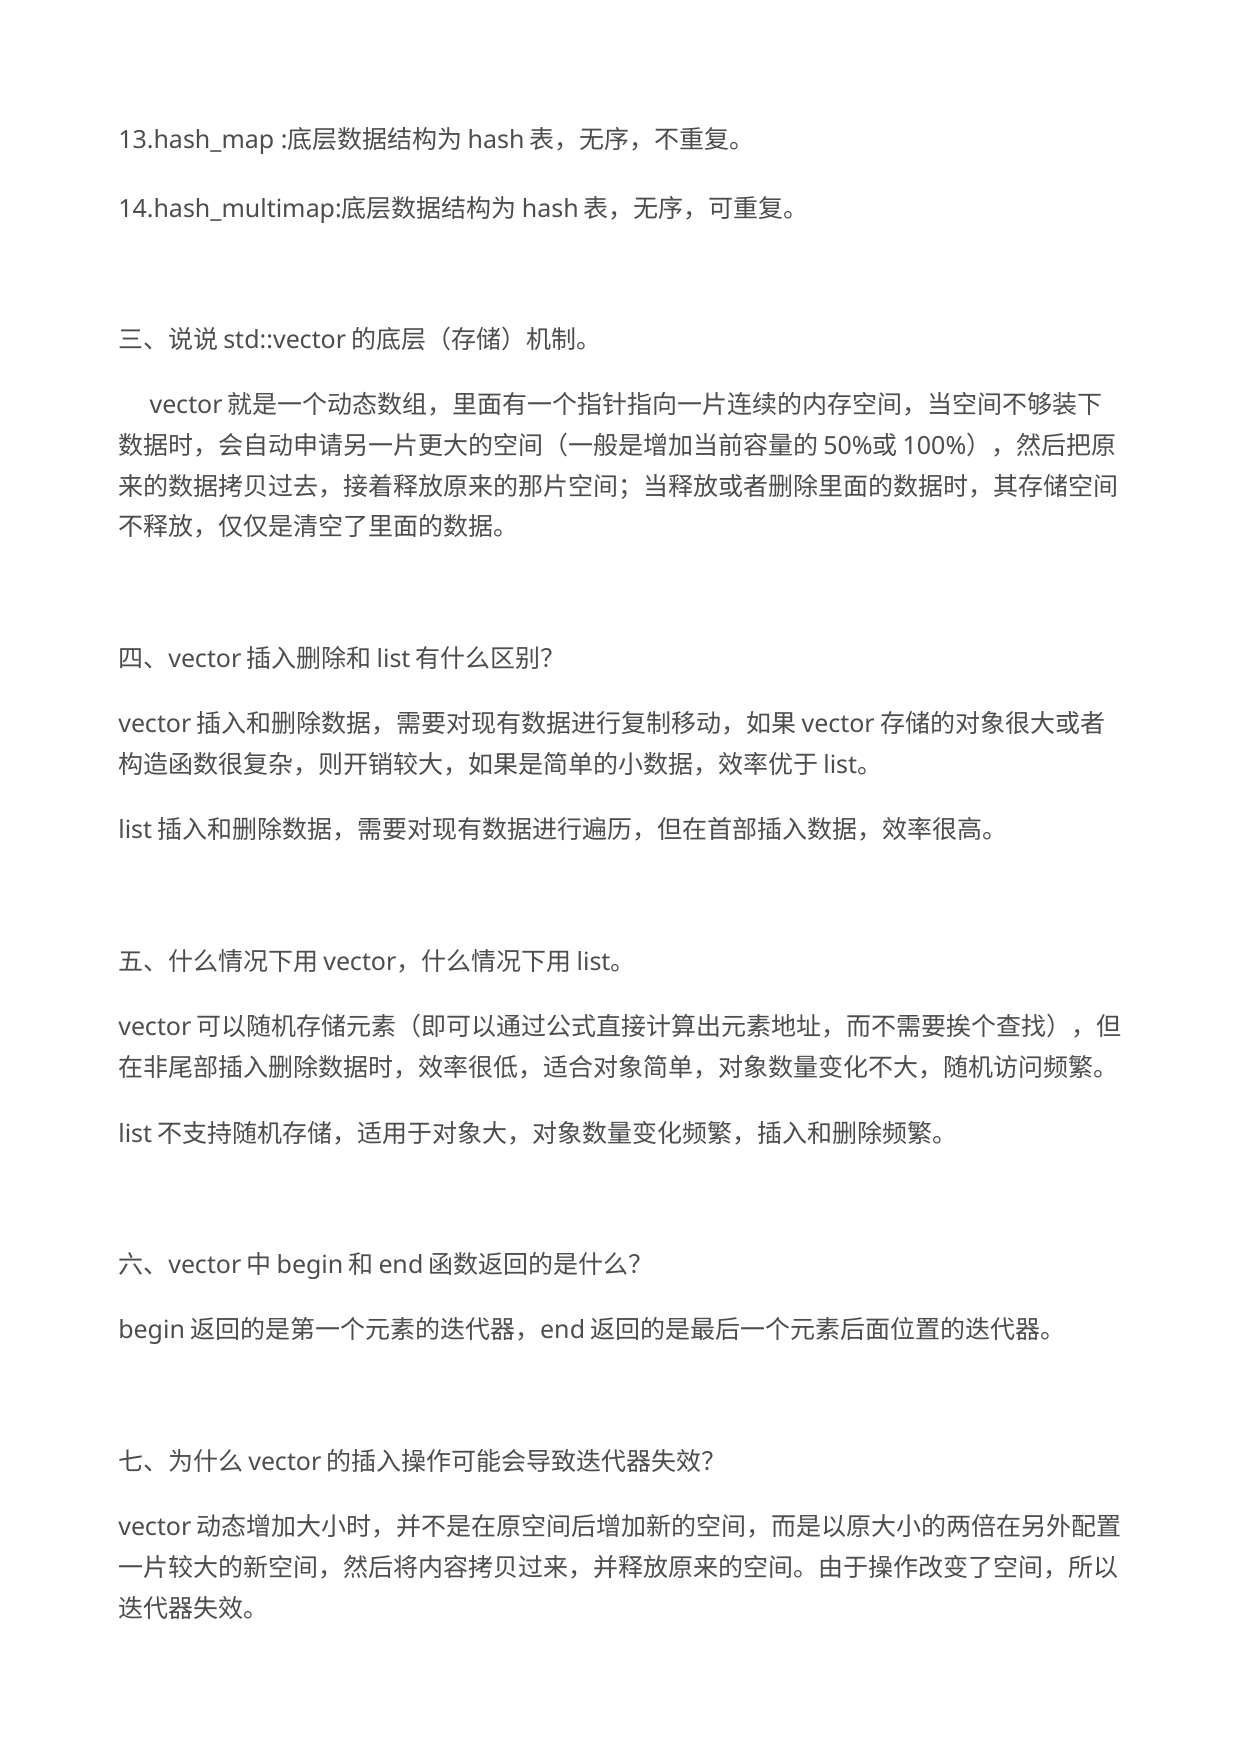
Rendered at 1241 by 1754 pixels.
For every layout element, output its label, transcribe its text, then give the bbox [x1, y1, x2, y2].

text list不支持随机存储，适用于对象大，对象数量变化频繁，插入和删除频繁。 [118, 1109, 1122, 1149]
text 四、vector插入删除和list有什么区别？ [118, 634, 1122, 674]
text vector插入和删除数据，需要对现有数据进行复制移动，如果vector存储的对象很大或者构造函数很复杂，则开销较大，如果是简单的小数据，效率优于list。 [118, 699, 1122, 781]
text 六、vector中begin和end函数返回的是什么？ [118, 1240, 1122, 1281]
text vector就是一个动态数组，里面有一个指针指向一片连续的内存空间，当空间不够装下数据时，会自动申请另一片更大的空间（一般是增加当前容量的50%或100%），然后把原来的数据拷贝过去，接着释放原来的那片空间；当释放或者删除里面的数据时，其存储空间不释放，仅仅是清空了里面的数据。 [118, 381, 1122, 543]
text 14.hash_multimap:底层数据结构为hash表，无序，可重复。 [118, 184, 1122, 224]
text vector动态增加大小时，并不是在原空间后增加新的空间，而是以原大小的两倍在另外配置一片较大的新空间，然后将内容拷贝过来，并释放原来的空间。由于操作改变了空间，所以迭代器失效。 [118, 1502, 1122, 1624]
text vector可以随机存储元素（即可以通过公式直接计算出元素地址，而不需要挨个查找），但在非尾部插入删除数据时，效率很低，适合对象简单，对象数量变化不大，随机访问频繁。 [118, 1002, 1122, 1084]
text 三、说说std::vector的底层（存储）机制。 [118, 315, 1122, 356]
text 七、为什么vector的插入操作可能会导致迭代器失效？ [118, 1437, 1122, 1477]
text list插入和删除数据，需要对现有数据进行遍历，但在首部插入数据，效率很高。 [118, 806, 1122, 846]
text 五、什么情况下用vector，什么情况下用list。 [118, 937, 1122, 977]
text 13.hash_map :﻿﻿﻿﻿底层数据结构为hash表，无序，不重复。 [118, 118, 1122, 159]
text begin返回的是第一个元素的迭代器，end返回的是最后一个元素后面位置的迭代器。 [118, 1306, 1122, 1346]
